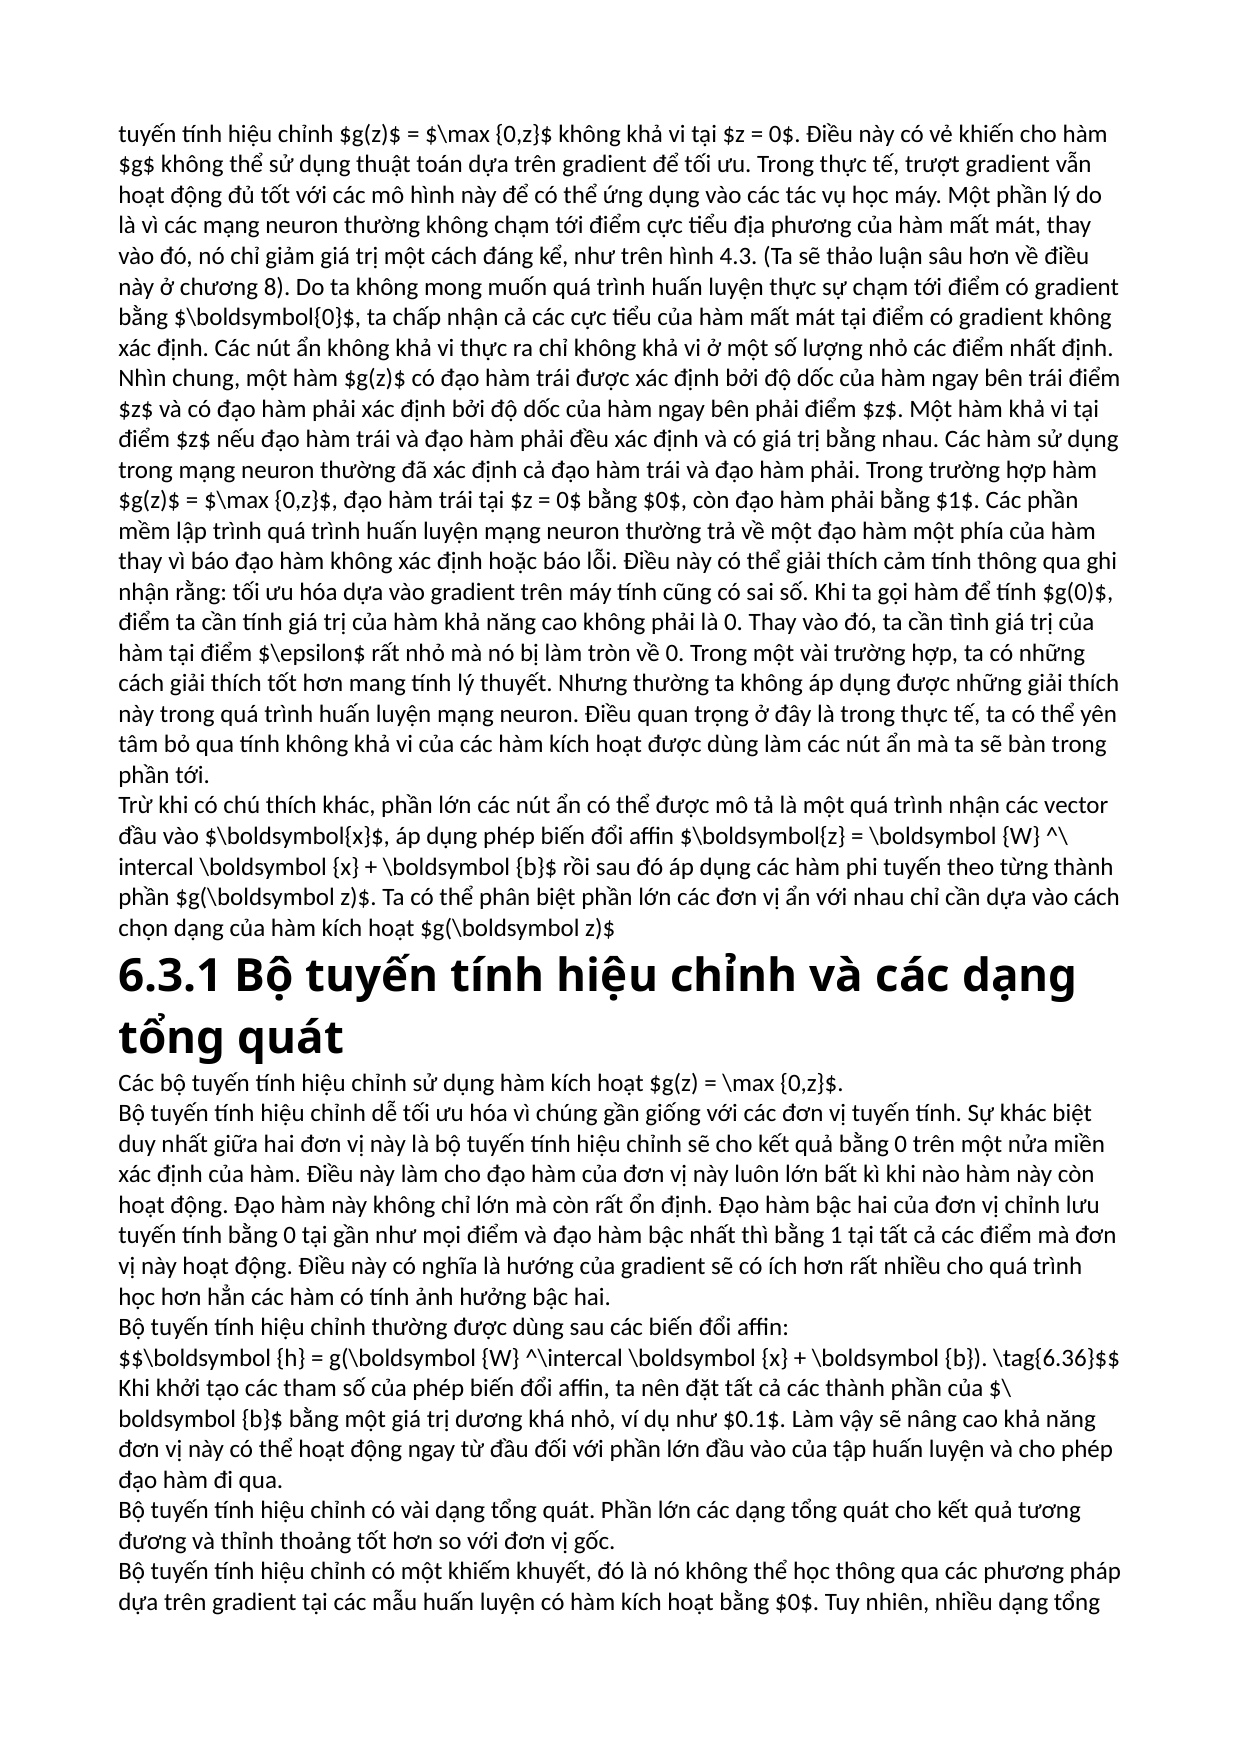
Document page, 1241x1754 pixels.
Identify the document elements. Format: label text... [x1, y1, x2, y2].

text Bộ tuyến tính hiệu chỉnh có một khiếm khuyết, đó là nó không thể học thông qua các phương pháp dựa trên gradient tại các mẫu huấn luyện có hàm kích hoạt bằng $0$. Tuy nhiên, nhiều dạng tổng [118, 1555, 1122, 1616]
subtitle 6.3.1 Bộ tuyến tính hiệu chỉnh và các dạng tổng quát [118, 942, 1122, 1067]
text tuyến tính hiệu chỉnh $g(z)$ = $\max {0,z}$ không khả vi tại $z = 0$. Điều này có vẻ khiến cho hàm $g$ không thể sử dụng thuật toán dựa trên gradient để tối ưu. Trong thực tế, trượt gradient vẫn hoạt động đủ tốt với các mô hình này để có thể ứng dụng vào các tác vụ học máy. Một phần lý do là vì các mạng neuron thường không chạm tới điểm cực tiểu địa phương của hàm mất mát, thay vào đó, nó chỉ giảm giá trị một cách đáng kể, như trên hình 4.3. (Ta sẽ thảo luận sâu hơn về điều này ở chương 8). Do ta không mong muốn quá trình huấn luyện thực sự chạm tới điểm có gradient bằng $\boldsymbol{0}$, ta chấp nhận cả các cực tiểu của hàm mất mát tại điểm có gradient không xác định. Các nút ẩn không khả vi thực ra chỉ không khả vi ở một số lượng nhỏ các điểm nhất định. Nhìn chung, một hàm $g(z)$ có đạo hàm trái được xác định bởi độ dốc của hàm ngay bên trái điểm $z$ và có đạo hàm phải xác định bởi độ dốc của hàm ngay bên phải điểm $z$. Một hàm khả vi tại điểm $z$ nếu đạo hàm trái và đạo hàm phải đều xác định và có giá trị bằng nhau. Các hàm sử dụng trong mạng neuron thường đã xác định cả đạo hàm trái và đạo hàm phải. Trong trường hợp hàm $g(z)$ = $\max {0,z}$, đạo hàm trái tại $z = 0$ bằng $0$, còn đạo hàm phải bằng $1$. Các phần mềm lập trình quá trình huấn luyện mạng neuron thường trả về một đạo hàm một phía của hàm thay vì báo đạo hàm không xác định hoặc báo lỗi. Điều này có thể giải thích cảm tính thông qua ghi nhận rằng: tối ưu hóa dựa vào gradient trên máy tính cũng có sai số. Khi ta gọi hàm để tính $g(0)$, điểm ta cần tính giá trị của hàm khả năng cao không phải là 0. Thay vào đó, ta cần tình giá trị của hàm tại điểm $\epsilon$ rất nhỏ mà nó bị làm tròn về 0. Trong một vài trường hợp, ta có những cách giải thích tốt hơn mang tính lý thuyết. Nhưng thường ta không áp dụng được những giải thích này trong quá trình huấn luyện mạng neuron. Điều quan trọng ở đây là trong thực tế, ta có thể yên tâm bỏ qua tính không khả vi của các hàm kích hoạt được dùng làm các nút ẩn mà ta sẽ bàn trong phần tới. [118, 118, 1122, 789]
text Bộ tuyến tính hiệu chỉnh dễ tối ưu hóa vì chúng gần giống với các đơn vị tuyến tính. Sự khác biệt duy nhất giữa hai đơn vị này là bộ tuyến tính hiệu chỉnh sẽ cho kết quả bằng 0 trên một nửa miền xác định của hàm. Điều này làm cho đạo hàm của đơn vị này luôn lớn bất kì khi nào hàm này còn hoạt động. Đạo hàm này không chỉ lớn mà còn rất ổn định. Đạo hàm bậc hai của đơn vị chỉnh lưu tuyến tính bằng 0 tại gần như mọi điểm và đạo hàm bậc nhất thì bằng 1 tại tất cả các điểm mà đơn vị này hoạt động. Điều này có nghĩa là hướng của gradient sẽ có ích hơn rất nhiều cho quá trình học hơn hẳn các hàm có tính ảnh hưởng bậc hai. [118, 1097, 1122, 1311]
text Khi khởi tạo các tham số của phép biến đổi affin, ta nên đặt tất cả các thành phần của $\boldsymbol {b}$ bằng một giá trị dương khá nhỏ, ví dụ như $0.1$. Làm vậy sẽ nâng cao khả năng đơn vị này có thể hoạt động ngay từ đầu đối với phần lớn đầu vào của tập huấn luyện và cho phép đạo hàm đi qua. [118, 1372, 1122, 1494]
text Bộ tuyến tính hiệu chỉnh có vài dạng tổng quát. Phần lớn các dạng tổng quát cho kết quả tương đương và thỉnh thoảng tốt hơn so với đơn vị gốc. [118, 1494, 1122, 1555]
text Trừ khi có chú thích khác, phần lớn các nút ẩn có thể được mô tả là một quá trình nhận các vector đầu vào $\boldsymbol{x}$, áp dụng phép biến đổi affin $\boldsymbol{z} = \boldsymbol {W} ^\intercal \boldsymbol {x} + \boldsymbol {b}$ rồi sau đó áp dụng các hàm phi tuyến theo từng thành phần $g(\boldsymbol z)$. Ta có thể phân biệt phần lớn các đơn vị ẩn với nhau chỉ cần dựa vào cách chọn dạng của hàm kích hoạt $g(\boldsymbol z)$ [118, 789, 1122, 942]
text Các bộ tuyến tính hiệu chỉnh sử dụng hàm kích hoạt $g(z) = \max {0,z}$. [118, 1067, 1122, 1097]
text $$\boldsymbol {h} = g(\boldsymbol {W} ^\intercal \boldsymbol {x} + \boldsymbol {b}). \tag{6.36}$$ [118, 1342, 1122, 1372]
text Bộ tuyến tính hiệu chỉnh thường được dùng sau các biến đổi affin: [118, 1311, 1122, 1342]
